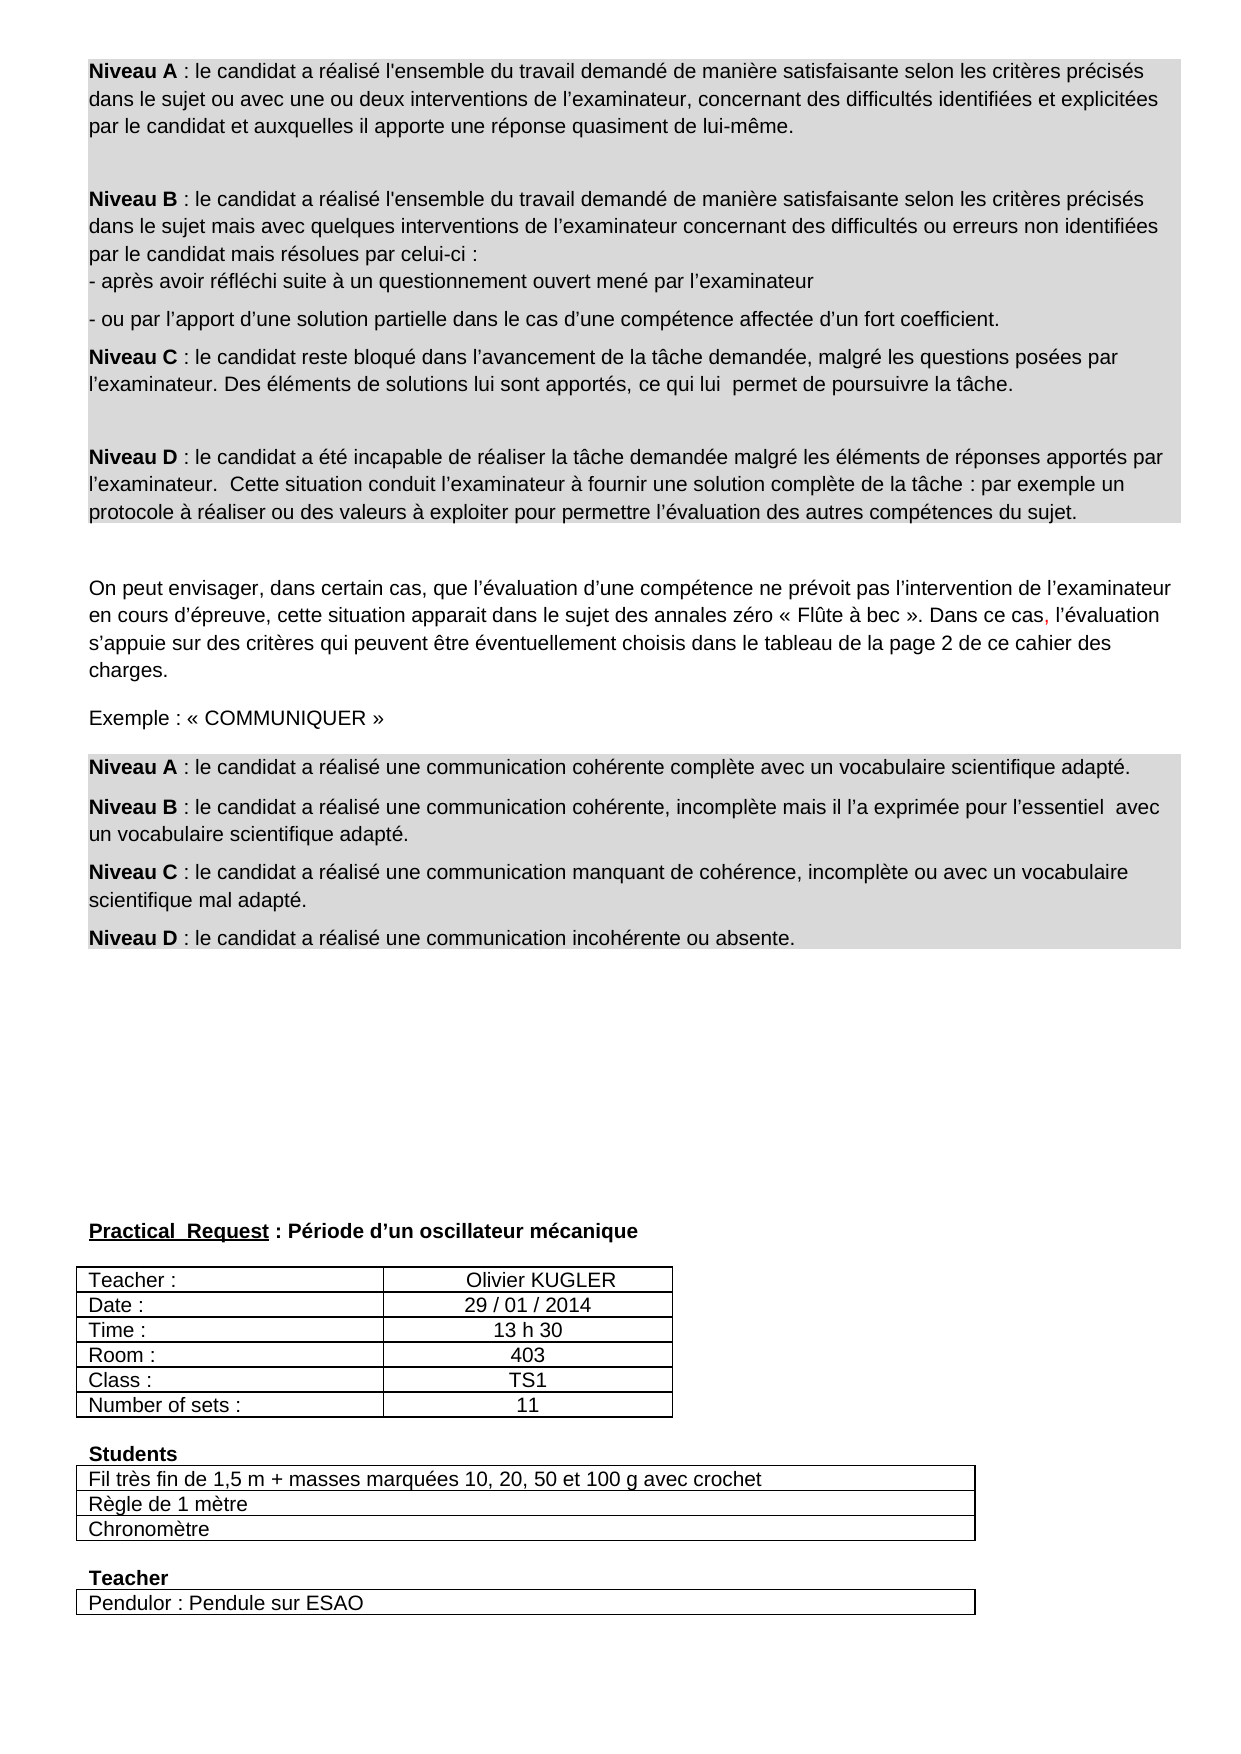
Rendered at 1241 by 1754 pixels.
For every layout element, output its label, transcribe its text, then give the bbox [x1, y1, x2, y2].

table_cell Chronomètre [77, 1516, 974, 1540]
text Niveau A : le candidat a réalisé une communication cohérente complète avec un vocabulaire scientifique adapté. [88, 754, 1181, 778]
text Niveau B : le candidat a réalisé une communication cohérente, incomplète mais il l’a exprimée pour l’essentiel avec un vocabulaire scientifique adapté. [88, 794, 1181, 846]
table_header Fil très fin de 1,5 m + masses marquées 10, 20, 50 et 100 g avec crochet [77, 1466, 974, 1490]
table_cell Règle de 1 mètre [77, 1491, 974, 1515]
text Practical Request : Période d’un oscillateur mécanique [88, 1218, 1181, 1242]
text Niveau A : le candidat a réalisé l'ensemble du travail demandé de manière satisfaisante selon les critères précisés dans le sujet ou avec une ou deux interventions de l’examinateur, concernant des difficultés identifiées et explicitées par le candidat et auxquelles il apporte une réponse quasiment de lui-même. [88, 59, 1181, 138]
table_header Pendulor : Pendule sur ESAO [77, 1590, 974, 1614]
text Exemple : « COMMUNIQUER » [88, 706, 1181, 730]
table_cell Class : [77, 1368, 383, 1391]
table_cell 29 / 01 / 2014 [384, 1293, 672, 1316]
table_cell 11 [384, 1393, 672, 1416]
table_cell Date : [77, 1293, 383, 1316]
table_cell TS1 [384, 1368, 672, 1391]
table_cell Time : [77, 1318, 383, 1341]
table_header Teacher : [77, 1268, 383, 1291]
table_cell 13 h 30 [384, 1318, 672, 1341]
text - ou par l’apport d’une solution partielle dans le cas d’une compétence affectée d’un fort coefficient. [88, 307, 1181, 331]
table_cell Room : [77, 1343, 383, 1366]
text Teacher [88, 1565, 1181, 1589]
table_cell 403 [384, 1343, 672, 1366]
text On peut envisager, dans certain cas, que l’évaluation d’une compétence ne prévoit pas l’intervention de l’examinateur en cours d’épreuve, cette situation apparait dans le sujet des annales zéro « Flûte à bec ». Dans ce cas, l’évaluation s’appuie sur des critères qui peuvent être éventuellement choisis dans le tableau de la page 2 de ce cahier des charges. [88, 575, 1181, 682]
text Niveau B : le candidat a réalisé l'ensemble du travail demandé de manière satisfaisante selon les critères précisés dans le sujet mais avec quelques interventions de l’examinateur concernant des difficultés ou erreurs non identifiées par le candidat mais résolues par celui-ci : - après avoir réfléchi suite à un questionnement ouvert mené par l’examinateur [88, 186, 1181, 293]
text Niveau D : le candidat a réalisé une communication incohérente ou absente. [88, 925, 1181, 949]
text Niveau C : le candidat a réalisé une communication manquant de cohérence, incomplète ou avec un vocabulaire scientifique mal adapté. [88, 860, 1181, 911]
text Students [88, 1441, 1181, 1465]
table_header Olivier KUGLER [384, 1268, 672, 1291]
text Niveau C : le candidat reste bloqué dans l’avancement de la tâche demandée, malgré les questions posées par l’examinateur. Des éléments de solutions lui sont apportés, ce qui lui permet de poursuivre la tâche. [88, 345, 1181, 396]
table_cell Number of sets : [77, 1393, 383, 1416]
text Niveau D : le candidat a été incapable de réaliser la tâche demandée malgré les éléments de réponses apportés par l’examinateur. Cette situation conduit l’examinateur à fournir une solution complète de la tâche : par exemple un protocole à réaliser ou des valeurs à exploiter pour permettre l’évaluation des autres compétences du sujet. [88, 444, 1181, 523]
